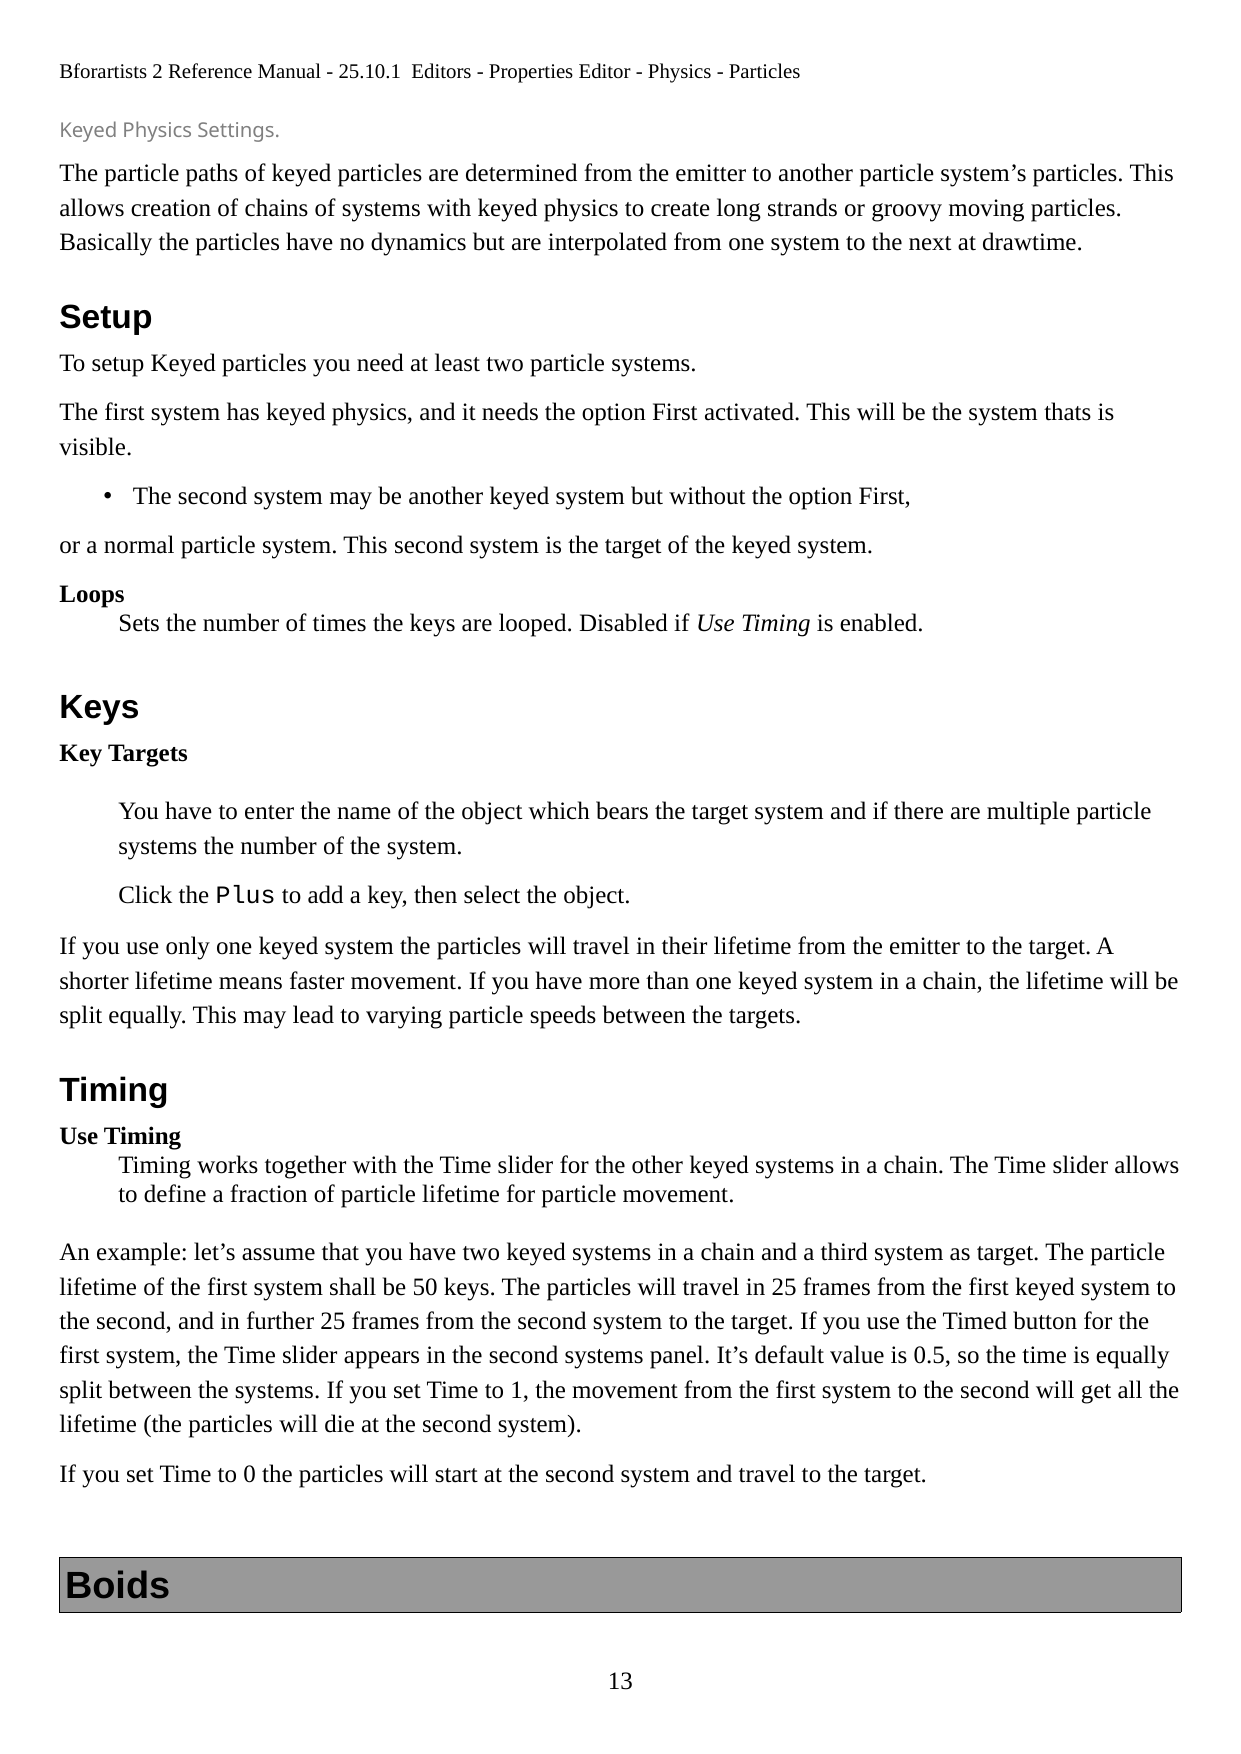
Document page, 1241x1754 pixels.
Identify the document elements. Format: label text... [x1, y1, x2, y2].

text You have to enter the name of the object which bears the target system and if there are multiple particle systems the number of the system. [118, 796, 1181, 859]
subtitle Setup [59, 297, 1181, 336]
text Click the Plus to add a key, then select the object. [118, 880, 1181, 911]
text The first system has keyed physics, and it needs the option First activated. This will be the system thats is visible. [59, 397, 1181, 461]
text Keyed Physics Settings. [59, 113, 1181, 144]
subtitle Use Timing [59, 1121, 1181, 1150]
subtitle Timing [59, 1070, 1181, 1109]
table_header Boids [60, 1558, 1181, 1612]
list The second system may be another keyed system but without the option First, [103, 481, 1181, 510]
subtitle Loops [59, 579, 1181, 608]
list Sets the number of times the keys are looped. Disabled if Use Timing is enabled. [118, 608, 1181, 637]
subtitle Key Targets [59, 738, 1181, 767]
text An example: let’s assume that you have two keyed systems in a chain and a third system as target. The particle lifetime of the first system shall be 50 keys. The particles will travel in 25 frames from the first keyed system to the second, and in further 25 frames from the second system to the target. If you use the Timed button for the first system, the Time slider appears in the second systems panel. It’s default value is 0.5, so the time is equally split between the systems. If you set Time to 1, the movement from the first system to the second will get all the lifetime (the particles will die at the second system). [59, 1237, 1181, 1438]
text If you set Time to 0 the particles will start at the second system and travel to the target. [59, 1459, 1181, 1487]
text If you use only one keyed system the particles will travel in their lifetime from the emitter to the target. A shorter lifetime means faster movement. If you have more than one keyed system in a chain, the lifetime will be split equally. This may lead to varying particle speeds between the targets. [59, 931, 1181, 1029]
subtitle Keys [59, 687, 1181, 726]
text The particle paths of keyed particles are determined from the emitter to another particle system’s particles. This allows creation of chains of systems with keyed physics to create long strands or groovy moving particles. Basically the particles have no dynamics but are interpolated from one system to the next at drawtime. [59, 158, 1181, 256]
text or a normal particle system. This second system is the target of the keyed system. [59, 530, 1181, 559]
text To setup Keyed particles you need at least two particle systems. [59, 348, 1181, 377]
list Timing works together with the Time slider for the other keyed systems in a chain. The Time slider allows to define a fraction of particle lifetime for particle movement. [118, 1150, 1181, 1208]
